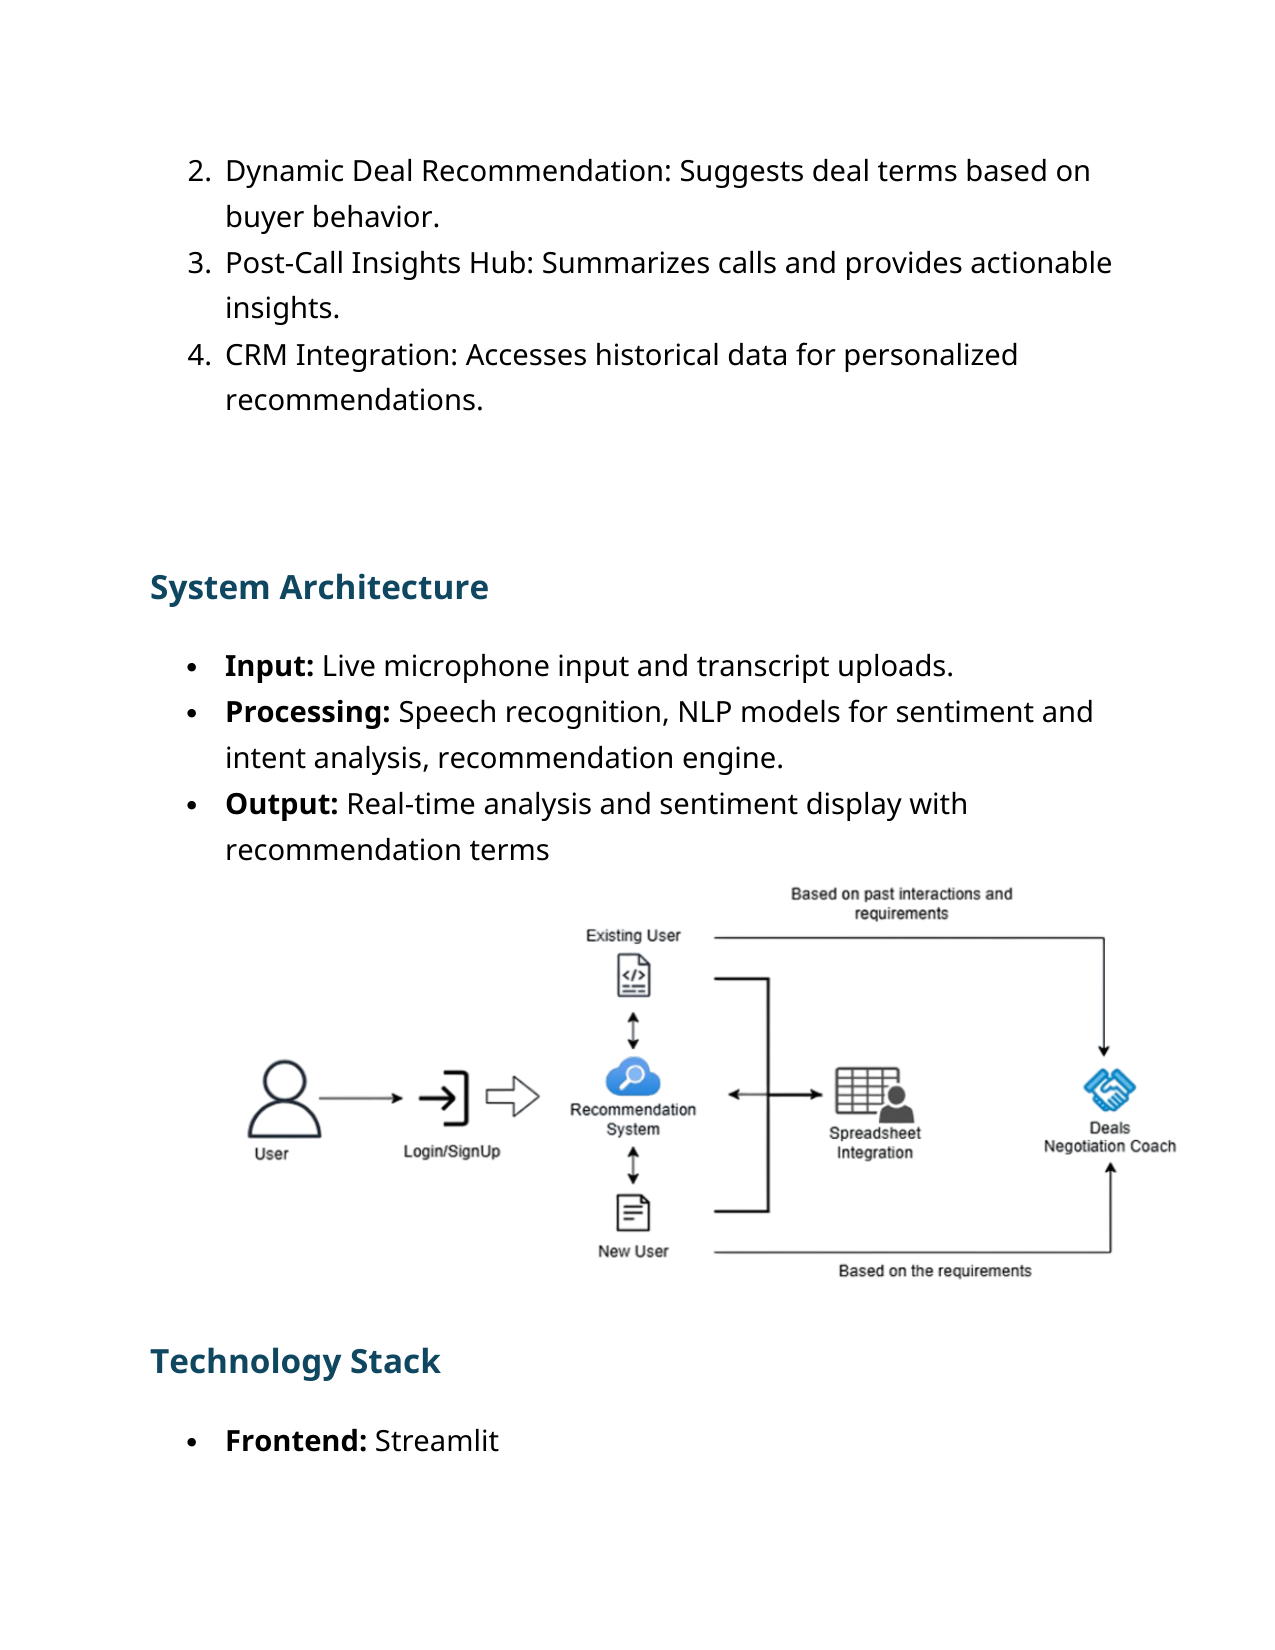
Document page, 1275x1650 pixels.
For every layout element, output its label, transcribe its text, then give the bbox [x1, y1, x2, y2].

list Post-Call Insights Hub: Summarizes calls and provides actionable insights. [187, 242, 1125, 327]
subtitle System Architecture [150, 564, 1125, 609]
list CRM Integration: Accesses historical data for personalized recommendations. [187, 334, 1125, 419]
list Dynamic Deal Recommendation: Suggests deal terms based on buyer behavior. [187, 150, 1125, 236]
list Output: Real-time analysis and sentiment display with recommendation terms [187, 783, 1125, 869]
list Input: Live microphone input and transcript uploads. [187, 646, 1125, 685]
list Processing: Speech recognition, NLP models for sentiment and intent analysis, recommendation engine. [187, 691, 1125, 777]
subtitle Technology Stack [150, 1338, 1125, 1383]
list Frontend: Streamlit [187, 1420, 1125, 1459]
